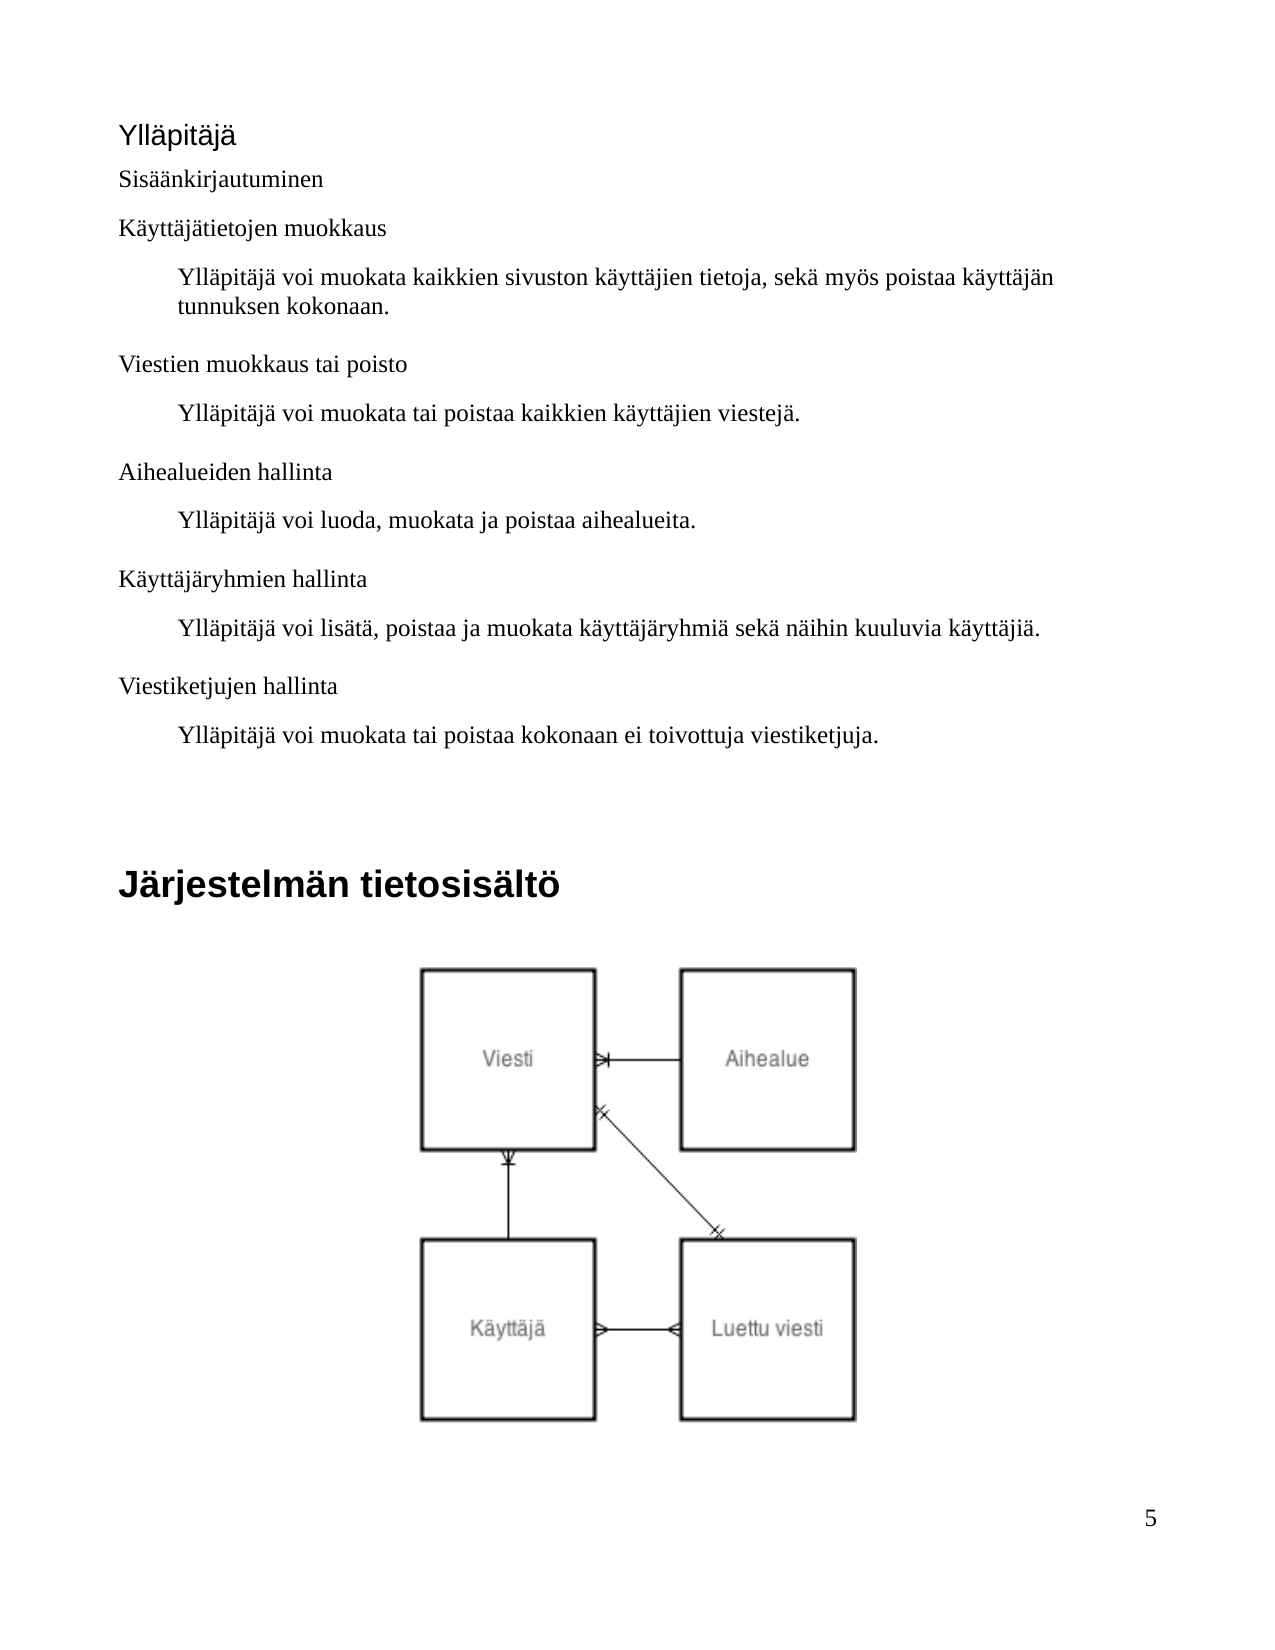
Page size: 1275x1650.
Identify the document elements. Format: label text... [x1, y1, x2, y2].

text Ylläpitäjä voi luoda, muokata ja poistaa aihealueita. [177, 506, 1098, 534]
text Sisäänkirjautuminen [118, 164, 1157, 193]
text Käyttäjätietojen muokkaus [118, 213, 1157, 242]
text Aihealueiden hallinta [118, 457, 1157, 485]
text Ylläpitäjä voi muokata tai poistaa kokonaan ei toivottuja viestiketjuja. [177, 720, 1098, 749]
text Käyttäjäryhmien hallinta [118, 564, 1157, 593]
text Viestiketjujen hallinta [118, 671, 1157, 700]
picture [418, 966, 857, 1428]
text Ylläpitäjä voi muokata kaikkien sivuston käyttäjien tietoja, sekä myös poistaa käyttäjän tunnuksen kokonaan. [177, 262, 1098, 320]
subtitle Ylläpitäjä [118, 118, 1157, 152]
text Ylläpitäjä voi lisätä, poistaa ja muokata käyttäjäryhmiä sekä näihin kuuluvia käyttäjiä. [177, 613, 1098, 642]
text Ylläpitäjä voi muokata tai poistaa kaikkien käyttäjien viestejä. [177, 398, 1098, 427]
text Viestien muokkaus tai poisto [118, 349, 1157, 378]
subtitle Järjestelmän tietosisältö [118, 862, 1098, 905]
